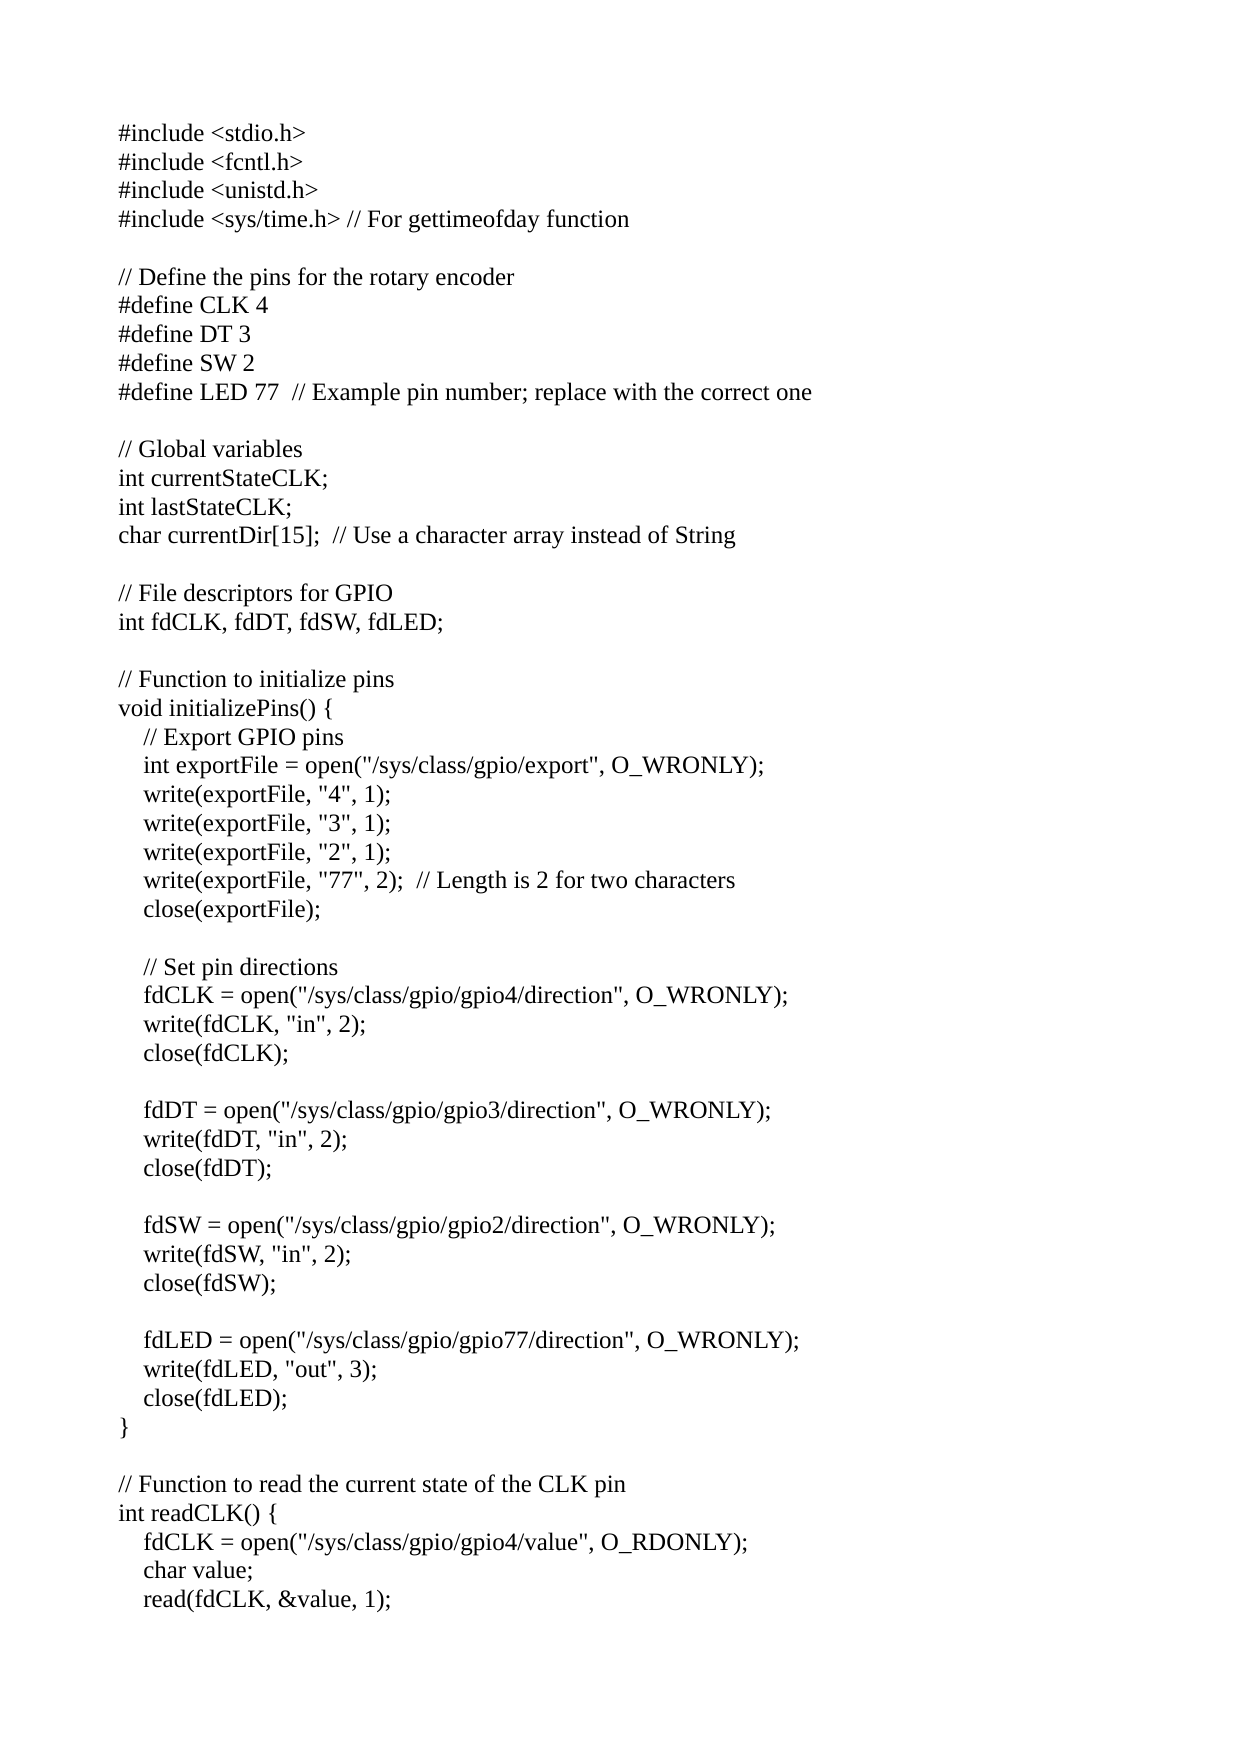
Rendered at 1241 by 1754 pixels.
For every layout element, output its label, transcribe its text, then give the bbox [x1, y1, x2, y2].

text write(exportFile, "77", 2); // Length is 2 for two characters [118, 866, 1122, 894]
text void initializePins() { [118, 693, 1122, 722]
text write(exportFile, "2", 1); [118, 837, 1122, 866]
text close(fdSW); [118, 1268, 1122, 1297]
text fdCLK = open("/sys/class/gpio/gpio4/direction", O_WRONLY); [118, 981, 1122, 1009]
text write(exportFile, "3", 1); [118, 808, 1122, 837]
text fdSW = open("/sys/class/gpio/gpio2/direction", O_WRONLY); [118, 1211, 1122, 1239]
text write(exportFile, "4", 1); [118, 779, 1122, 808]
text char value; [118, 1556, 1122, 1584]
text close(exportFile); [118, 894, 1122, 923]
text int lastStateCLK; [118, 492, 1122, 521]
text // File descriptors for GPIO [118, 578, 1122, 607]
text read(fdCLK, &value, 1); [118, 1584, 1122, 1613]
text #define LED 77 // Example pin number; replace with the correct one [118, 377, 1122, 406]
text #include <stdio.h> [118, 118, 1122, 147]
text #define DT 3 [118, 319, 1122, 348]
text close(fdCLK); [118, 1038, 1122, 1067]
text write(fdCLK, "in", 2); [118, 1009, 1122, 1038]
text int readCLK() { [118, 1498, 1122, 1527]
text fdDT = open("/sys/class/gpio/gpio3/direction", O_WRONLY); [118, 1096, 1122, 1124]
text fdCLK = open("/sys/class/gpio/gpio4/value", O_RDONLY); [118, 1527, 1122, 1556]
text close(fdDT); [118, 1153, 1122, 1182]
text #include <unistd.h> [118, 176, 1122, 204]
text // Global variables [118, 434, 1122, 463]
text int exportFile = open("/sys/class/gpio/export", O_WRONLY); [118, 751, 1122, 779]
text int currentStateCLK; [118, 463, 1122, 492]
text fdLED = open("/sys/class/gpio/gpio77/direction", O_WRONLY); [118, 1326, 1122, 1354]
text // Define the pins for the rotary encoder [118, 262, 1122, 291]
text // Function to read the current state of the CLK pin [118, 1469, 1122, 1498]
text int fdCLK, fdDT, fdSW, fdLED; [118, 607, 1122, 636]
text #define SW 2 [118, 348, 1122, 377]
text // Set pin directions [118, 952, 1122, 981]
text char currentDir[15]; // Use a character array instead of String [118, 521, 1122, 549]
text #define CLK 4 [118, 291, 1122, 319]
text // Function to initialize pins [118, 664, 1122, 693]
text write(fdDT, "in", 2); [118, 1124, 1122, 1153]
text write(fdSW, "in", 2); [118, 1239, 1122, 1268]
text #include <sys/time.h> // For gettimeofday function [118, 204, 1122, 233]
text // Export GPIO pins [118, 722, 1122, 751]
text close(fdLED); [118, 1383, 1122, 1412]
text } [118, 1412, 1122, 1441]
text write(fdLED, "out", 3); [118, 1354, 1122, 1383]
text #include <fcntl.h> [118, 147, 1122, 176]
